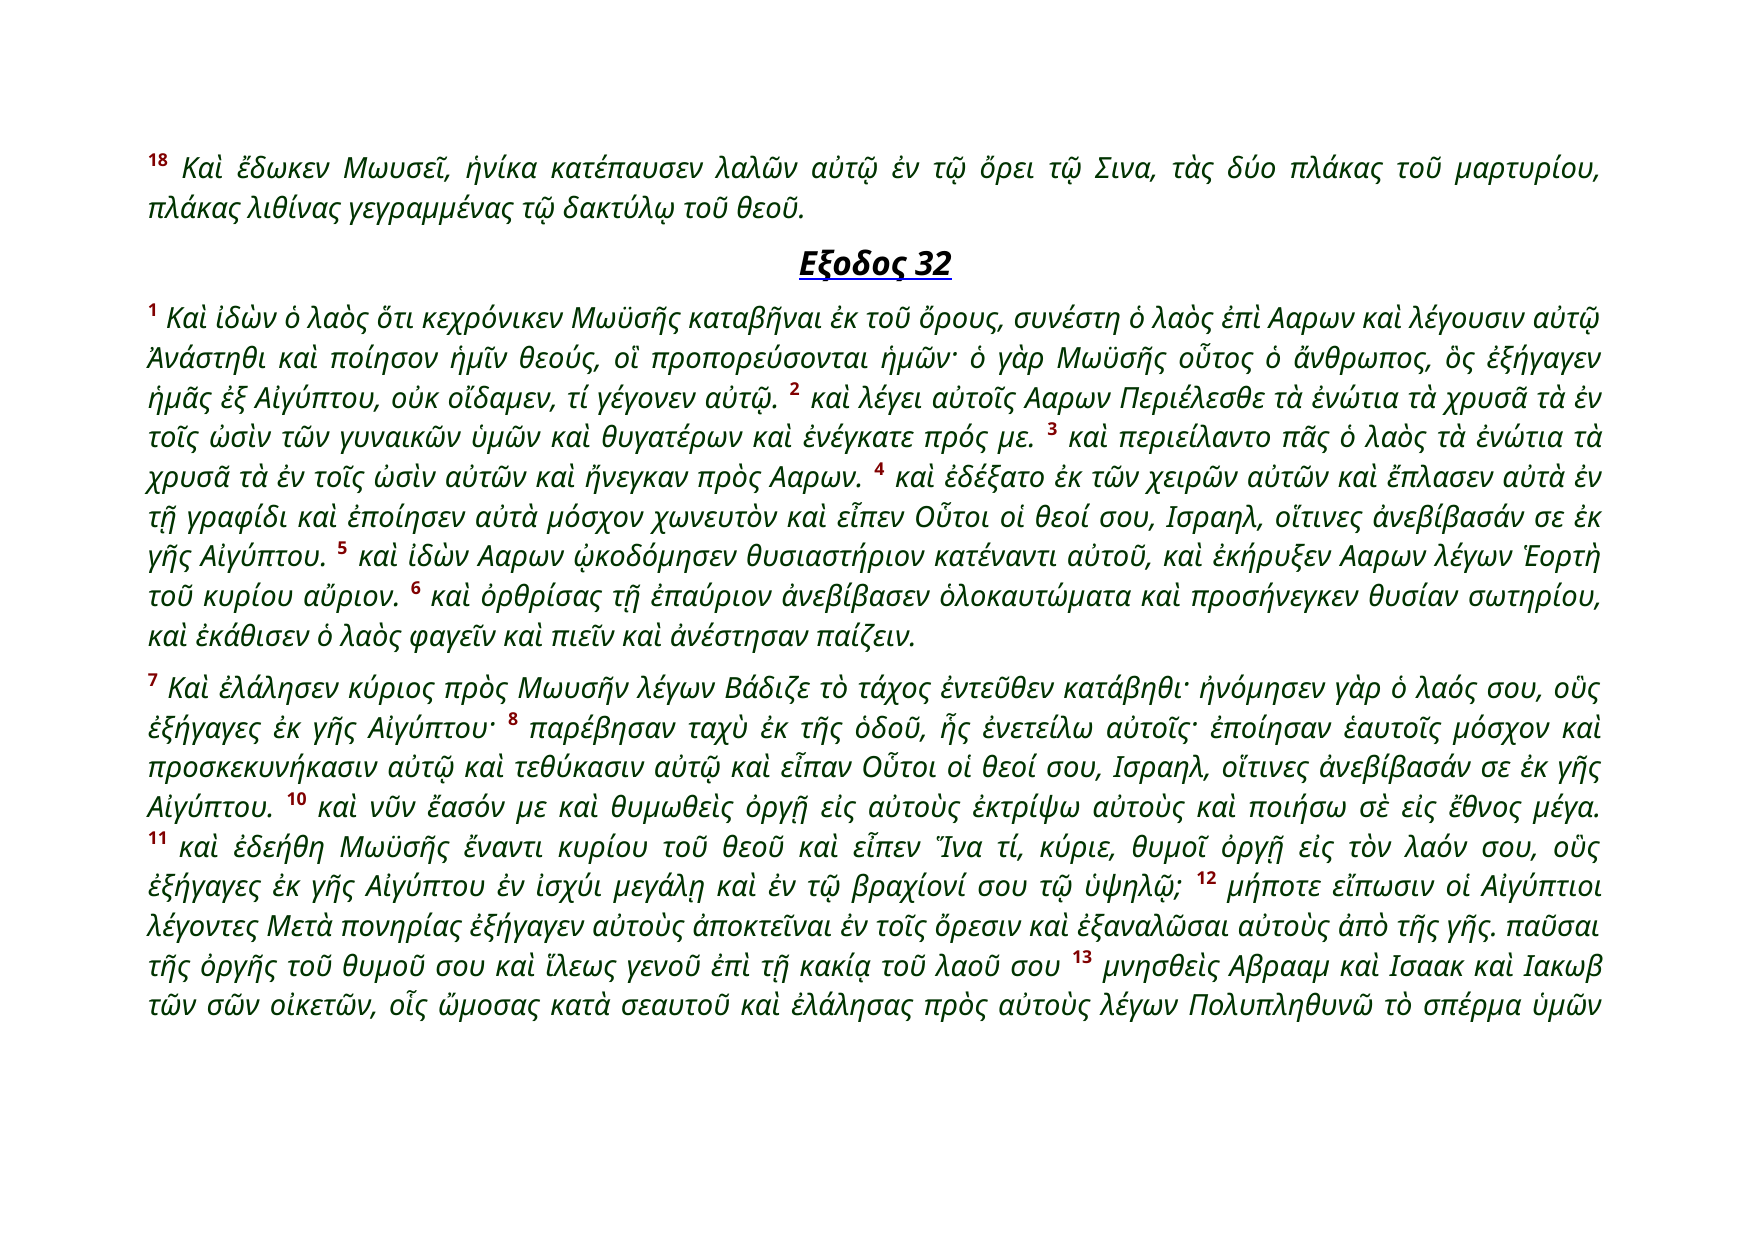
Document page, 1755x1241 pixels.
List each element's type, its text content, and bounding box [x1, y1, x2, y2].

text Εξοδος 32 [148, 239, 1606, 285]
text 1 Καὶ ἰδὼν ὁ λαὸς ὅτι κεχρόνικεν Μωϋσῆς καταβῆναι ἐκ τοῦ ὄρους, συνέστη ὁ λαὸς ἐπὶ Ααρων καὶ λέγουσιν αὐτῷ Ἀνάστηθι καὶ ποίησον ἡμῖν θεούς, οἳ προπορεύσονται ἡμῶν· ὁ γὰρ Μωϋσῆς οὗτος ὁ ἄνθρωπος, ὃς ἐξήγαγεν ἡμᾶς ἐξ Αἰγύπτου, οὐκ οἴδαμεν, τί γέγονεν αὐτῷ. 2 καὶ λέγει αὐτοῖς Ααρων Περιέλεσθε τὰ ἐνώτια τὰ χρυσᾶ τὰ ἐν τοῖς ὠσὶν τῶν γυναικῶν ὑμῶν καὶ θυγατέρων καὶ ἐνέγκατε πρός με. 3 καὶ περιείλαντο πᾶς ὁ λαὸς τὰ ἐνώτια τὰ χρυσᾶ τὰ ἐν τοῖς ὠσὶν αὐτῶν καὶ ἤνεγκαν πρὸς Ααρων. 4 καὶ ἐδέξατο ἐκ τῶν χειρῶν αὐτῶν καὶ ἔπλασεν αὐτὰ ἐν τῇ γραφίδι καὶ ἐποίησεν αὐτὰ μόσχον χωνευτὸν καὶ εἶπεν Οὗτοι οἱ θεοί σου, Ισραηλ, οἵτινες ἀνεβίβασάν σε ἐκ γῆς Αἰγύπτου. 5 καὶ ἰδὼν Ααρων ᾠκοδόμησεν θυσιαστήριον κατέναντι αὐτοῦ, καὶ ἐκήρυξεν Ααρων λέγων Ἑορτὴ τοῦ κυρίου αὔριον. 6 καὶ ὀρθρίσας τῇ ἐπαύριον ἀνεβίβασεν ὁλοκαυτώματα καὶ προσήνεγκεν θυσίαν σωτηρίου, καὶ ἐκάθισεν ὁ λαὸς φαγεῖν καὶ πιεῖν καὶ ἀνέστησαν παίζειν. [148, 297, 1606, 655]
text 7 Καὶ ἐλάλησεν κύριος πρὸς Μωυσῆν λέγων Βάδιζε τὸ τάχος ἐντεῦθεν κατάβηθι· ἠνόμησεν γὰρ ὁ λαός σου, οὓς ἐξήγαγες ἐκ γῆς Αἰγύπτου· 8 παρέβησαν ταχὺ ἐκ τῆς ὁδοῦ, ἧς ἐνετείλω αὐτοῖς· ἐποίησαν ἑαυτοῖς μόσχον καὶ προσκεκυνήκασιν αὐτῷ καὶ τεθύκασιν αὐτῷ καὶ εἶπαν Οὗτοι οἱ θεοί σου, Ισραηλ, οἵτινες ἀνεβίβασάν σε ἐκ γῆς Αἰγύπτου. 10 καὶ νῦν ἔασόν με καὶ θυμωθεὶς ὀργῇ εἰς αὐτοὺς ἐκτρίψω αὐτοὺς καὶ ποιήσω σὲ εἰς ἔθνος μέγα. 11 καὶ ἐδεήθη Μωϋσῆς ἔναντι κυρίου τοῦ θεοῦ καὶ εἶπεν Ἵνα τί, κύριε, θυμοῖ ὀργῇ εἰς τὸν λαόν σου, οὓς ἐξήγαγες ἐκ γῆς Αἰγύπτου ἐν ἰσχύι μεγάλῃ καὶ ἐν τῷ βραχίονί σου τῷ ὑψηλῷ; 12 μήποτε εἴπωσιν οἱ Αἰγύπτιοι λέγοντες Μετὰ πονηρίας ἐξήγαγεν αὐτοὺς ἀποκτεῖναι ἐν τοῖς ὄρεσιν καὶ ἐξαναλῶσαι αὐτοὺς ἀπὸ τῆς γῆς. παῦσαι τῆς ὀργῆς τοῦ θυμοῦ σου καὶ ἵλεως γενοῦ ἐπὶ τῇ κακίᾳ τοῦ λαοῦ σου 13 μνησθεὶς Αβρααμ καὶ Ισαακ καὶ Ιακωβ τῶν σῶν οἰκετῶν, οἷς ὤμοσας κατὰ σεαυτοῦ καὶ ἐλάλησας πρὸς αὐτοὺς λέγων Πολυπληθυνῶ τὸ σπέρμα ὑμῶν [148, 667, 1606, 1024]
text 18 Καὶ ἔδωκεν Μωυσεῖ, ἡνίκα κατέπαυσεν λαλῶν αὐτῷ ἐν τῷ ὄρει τῷ Σινα, τὰς δύο πλάκας τοῦ μαρτυρίου, πλάκας λιθίνας γεγραμμένας τῷ δακτύλῳ τοῦ θεοῦ. [148, 148, 1606, 227]
